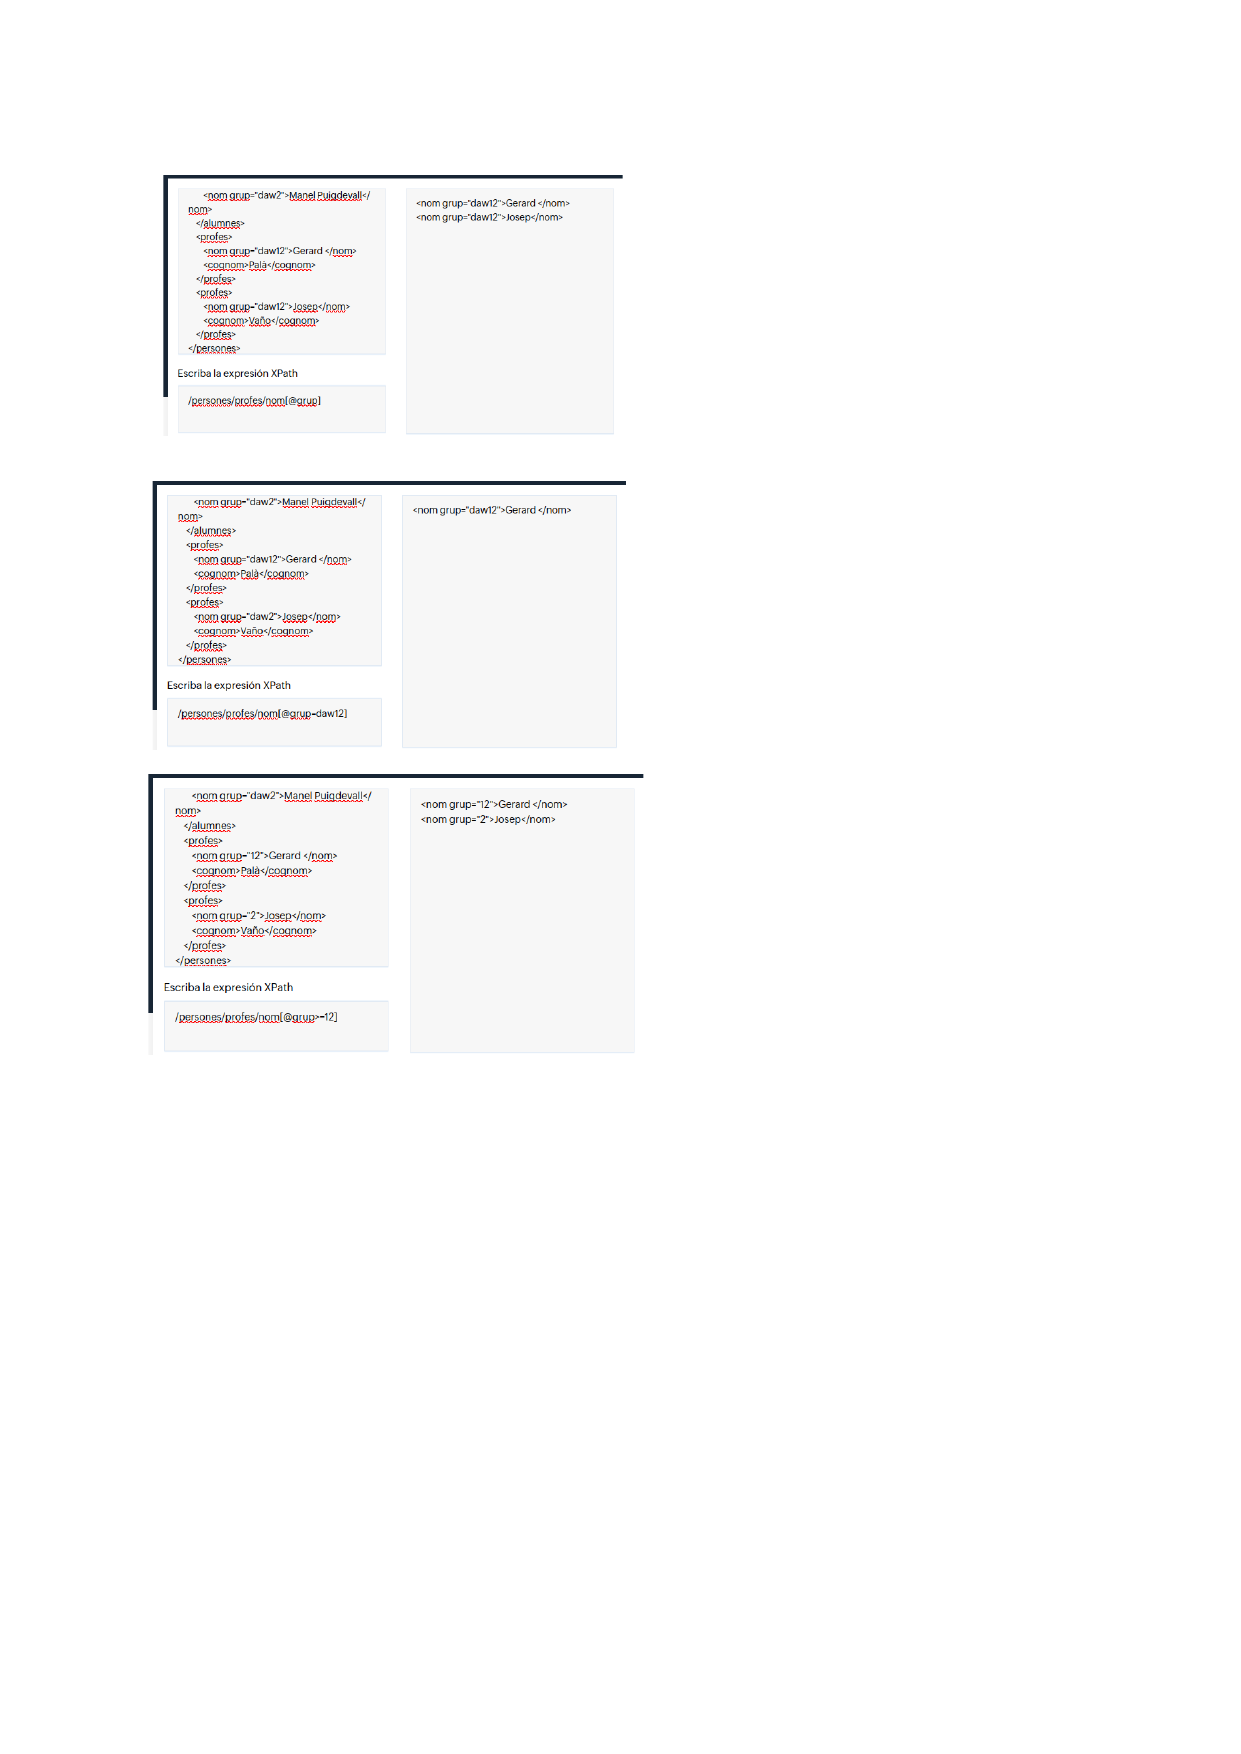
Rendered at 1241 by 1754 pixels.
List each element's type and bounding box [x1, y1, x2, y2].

picture [152, 481, 626, 750]
picture [148, 774, 644, 1055]
picture [163, 175, 623, 436]
